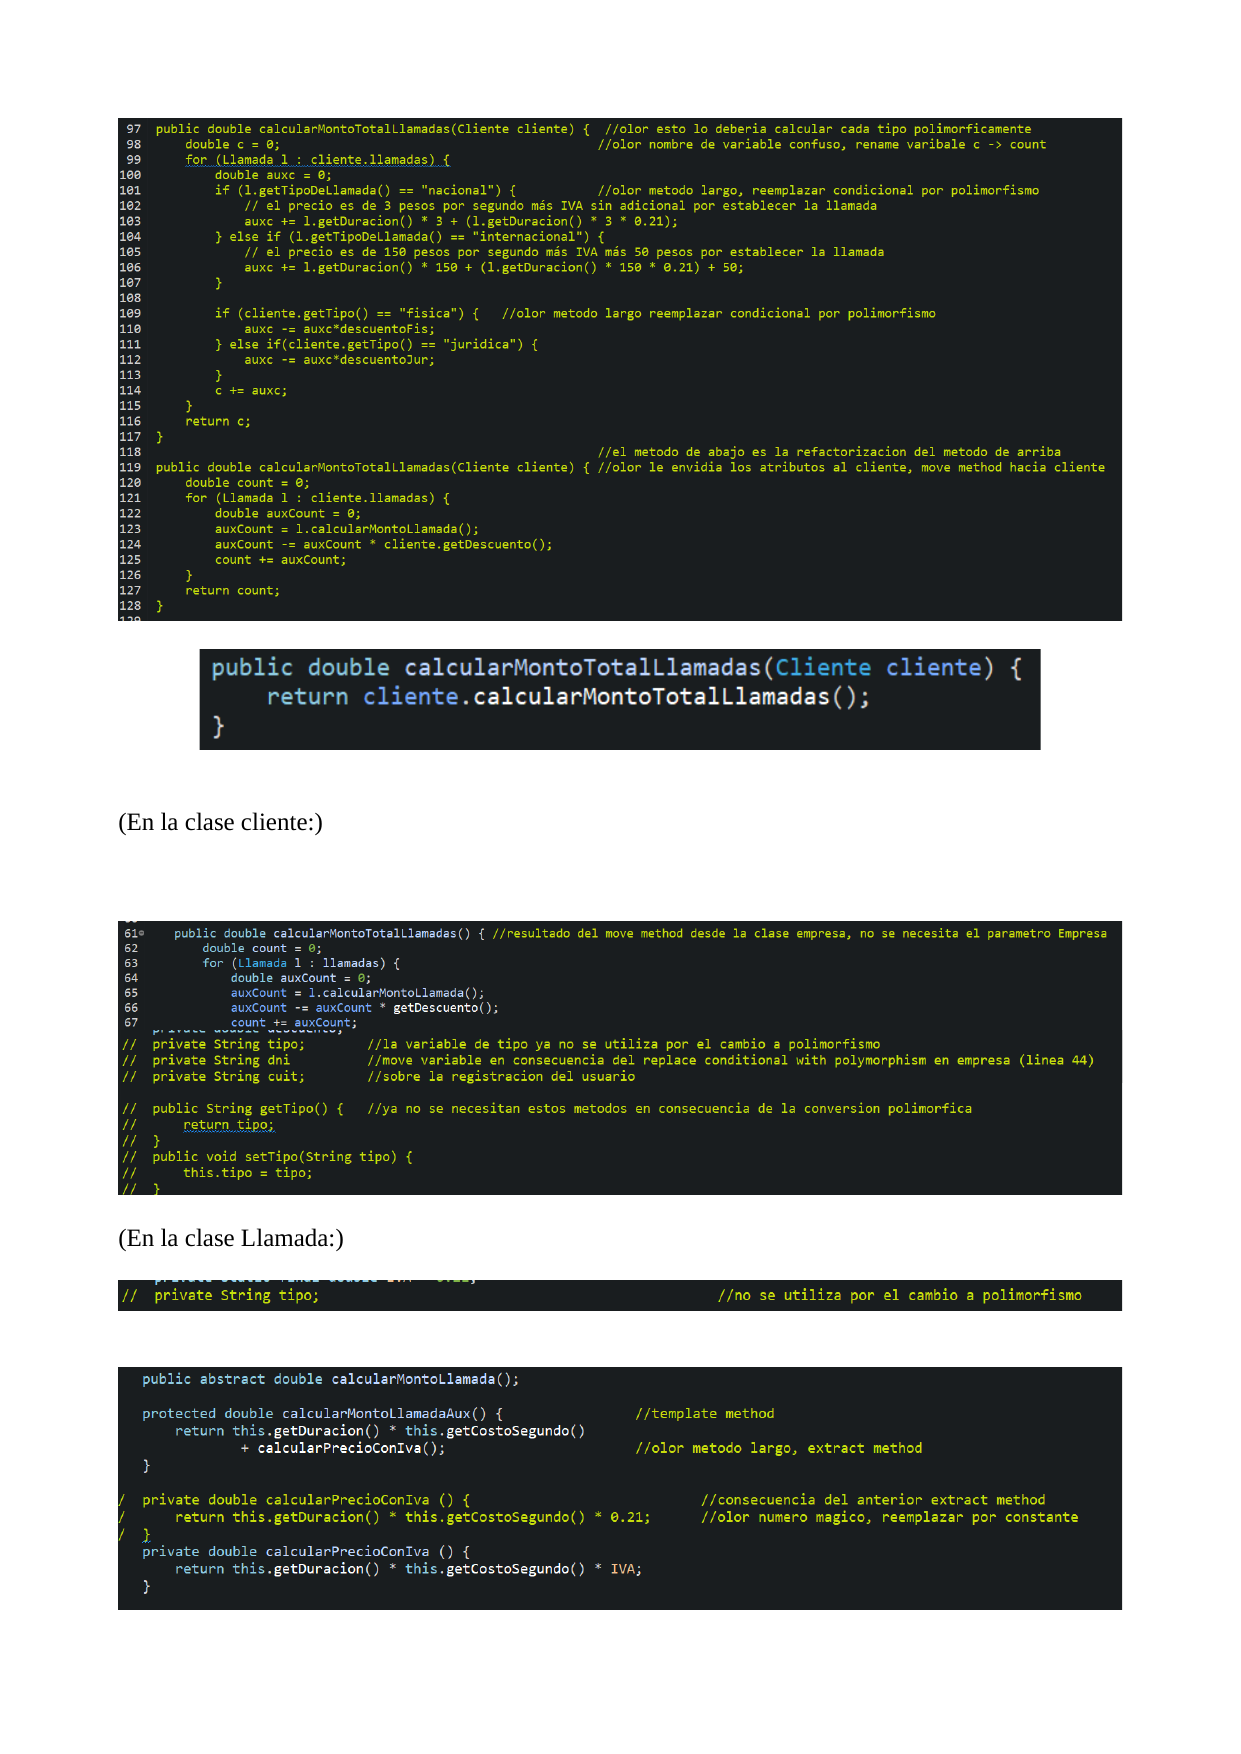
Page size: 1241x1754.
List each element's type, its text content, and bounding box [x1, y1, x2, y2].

picture [118, 1367, 1123, 1610]
picture [118, 1280, 1123, 1311]
picture [199, 649, 1041, 750]
picture [118, 118, 1123, 621]
text (En la clase cliente:) [118, 807, 1122, 836]
picture [118, 921, 1123, 1195]
text (En la clase Llamada:) [118, 1223, 1122, 1252]
